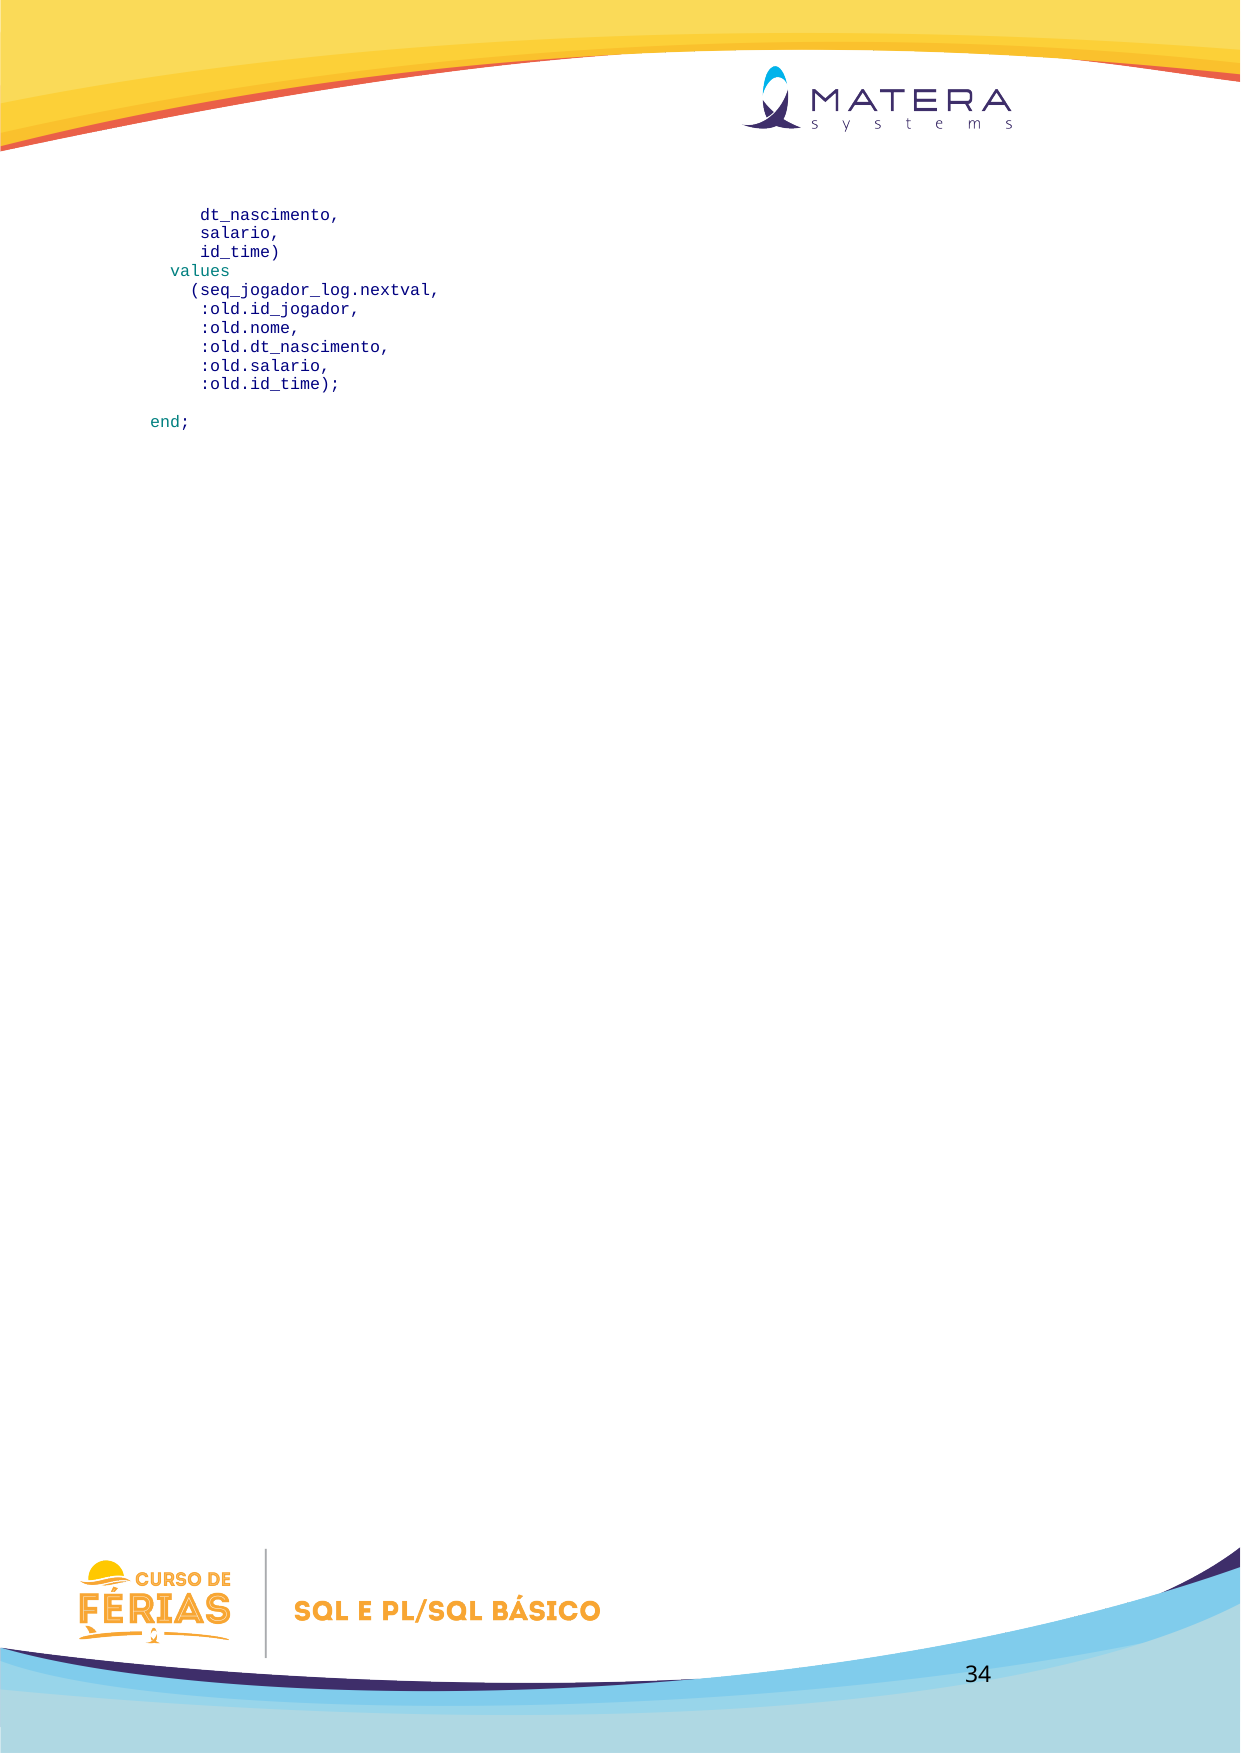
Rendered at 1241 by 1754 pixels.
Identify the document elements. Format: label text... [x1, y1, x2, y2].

text :old.dt_nascimento, [150, 338, 1240, 357]
text :old.id_jogador, [150, 301, 1240, 319]
text :old.id_time); [150, 376, 1240, 395]
text (seq_jogador_log.nextval, [150, 282, 1240, 301]
text dt_nascimento, [150, 206, 1240, 225]
text :old.nome, [150, 319, 1240, 338]
picture [0, 0, 1241, 1753]
text :old.salario, [150, 357, 1240, 376]
text end; [150, 414, 1240, 432]
text salario, [150, 225, 1240, 244]
text values [150, 263, 1240, 282]
text id_time) [150, 244, 1240, 263]
